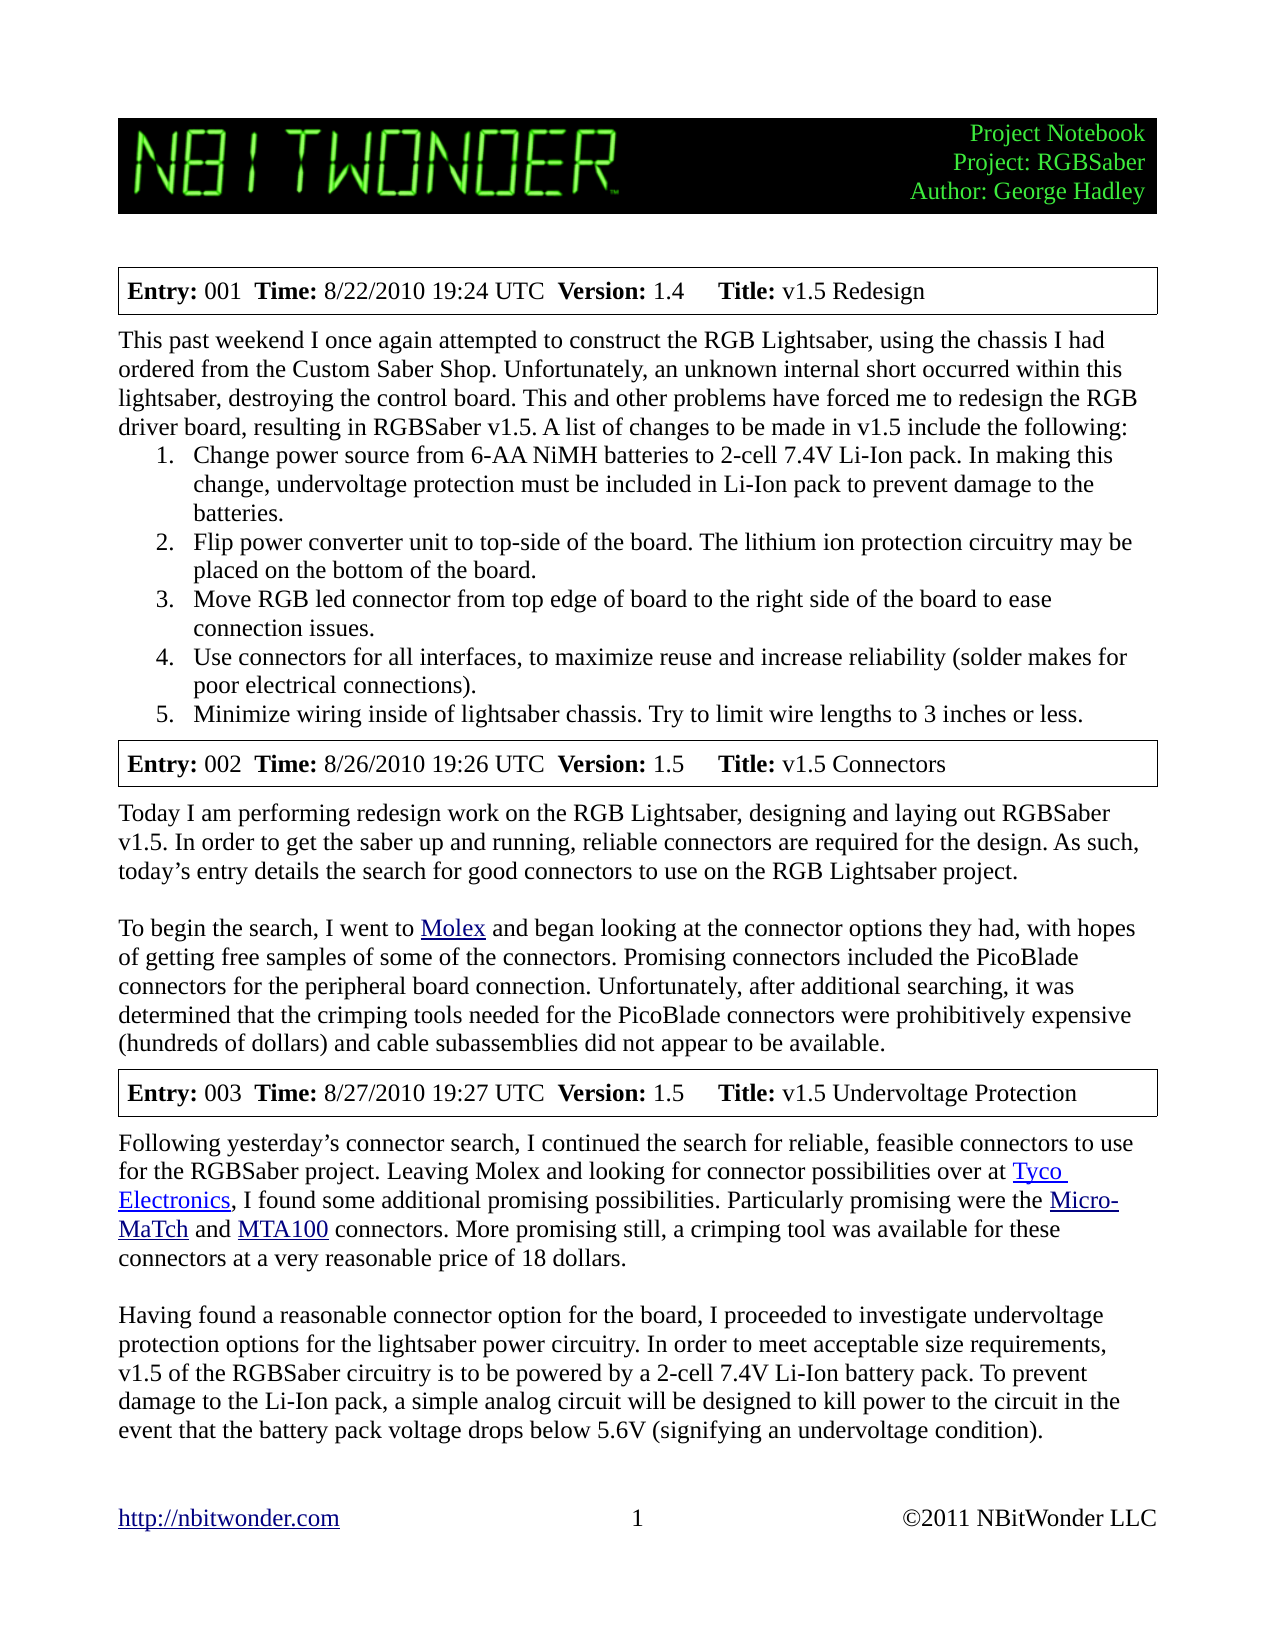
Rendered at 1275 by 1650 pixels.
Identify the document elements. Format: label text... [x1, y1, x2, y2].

text [118, 728, 1157, 740]
text Following yesterday’s connector search, I continued the search for reliable, feasible connectors to use for the RGBSaber project. Leaving Molex and looking for connector possibilities over at Tyco Electronics, I found some additional promising possibilities. Particularly promising were the Micro-MaTch and MTA100 connectors. More promising still, a crimping tool was available for these connectors at a very reasonable price of 18 dollars. [118, 1117, 1157, 1271]
text Project: RGBSaber [620, 147, 1145, 176]
list Move RGB led connector from top edge of board to the right side of the board to ease connection issues. [156, 584, 1157, 642]
list Minimize wiring inside of lightsaber chassis. Try to limit wire lengths to 3 inches or less. [156, 699, 1157, 728]
text Entry: 002 Time: 8/26/2010 19:26 UTC Version: 1.5 Title: v1.5 Connectors [127, 749, 1148, 778]
text Entry: 003 Time: 8/27/2010 19:27 UTC Version: 1.5 Title: v1.5 Undervoltage Protection [127, 1078, 1148, 1107]
picture [133, 128, 620, 197]
text [118, 147, 133, 176]
text [118, 1057, 1157, 1069]
text [119, 741, 1157, 786]
text [118, 255, 1157, 267]
text Author: George Hadley [118, 176, 1145, 205]
text To begin the search, I went to Molex and began looking at the connector options they had, with hopes of getting free samples of some of the connectors. Promising connectors included the PicoBlade connectors for the peripheral board connection. Unfortunately, after additional searching, it was determined that the crimping tools needed for the PicoBlade connectors were prohibitively expensive (hundreds of dollars) and cable subassemblies did not appear to be available. [118, 913, 1157, 1057]
text Today I am performing redesign work on the RGB Lightsaber, designing and laying out RGBSaber v1.5. In order to get the saber up and running, reliable connectors are required for the design. As such, today’s entry details the search for good connectors to use on the RGB Lightsaber project. [118, 787, 1157, 885]
text Project Notebook [118, 118, 1145, 147]
list Flip power converter unit to top-side of the board. The lithium ion protection circuitry may be placed on the bottom of the board. [156, 527, 1157, 584]
text Having found a reasonable connector option for the board, I proceeded to investigate undervoltage protection options for the lightsaber power circuitry. In order to meet acceptable size requirements, v1.5 of the RGBSaber circuitry is to be powered by a 2-cell 7.4V Li-Ion battery pack. To prevent damage to the Li-Ion pack, a simple analog circuit will be designed to kill power to the circuit in the event that the battery pack voltage drops below 5.6V (signifying an undervoltage condition). [118, 1300, 1157, 1444]
list Use connectors for all interfaces, to maximize reuse and increase reliability (solder makes for poor electrical connections). [156, 642, 1157, 699]
text [119, 268, 1157, 314]
list Change power source from 6-AA NiMH batteries to 2-cell 7.4V Li-Ion pack. In making this change, undervoltage protection must be included in Li-Ion pack to prevent damage to the batteries. [156, 441, 1157, 527]
text This past weekend I once again attempted to construct the RGB Lightsaber, using the chassis I had ordered from the Custom Saber Shop. Unfortunately, an unknown internal short occurred within this lightsaber, destroying the control board. This and other problems have forced me to redesign the RGB driver board, resulting in RGBSaber v1.5. A list of changes to be made in v1.5 include the following: [118, 315, 1157, 441]
text Entry: 001 Time: 8/22/2010 19:24 UTC Version: 1.4 Title: v1.5 Redesign [127, 276, 1148, 305]
text [119, 1070, 1157, 1116]
